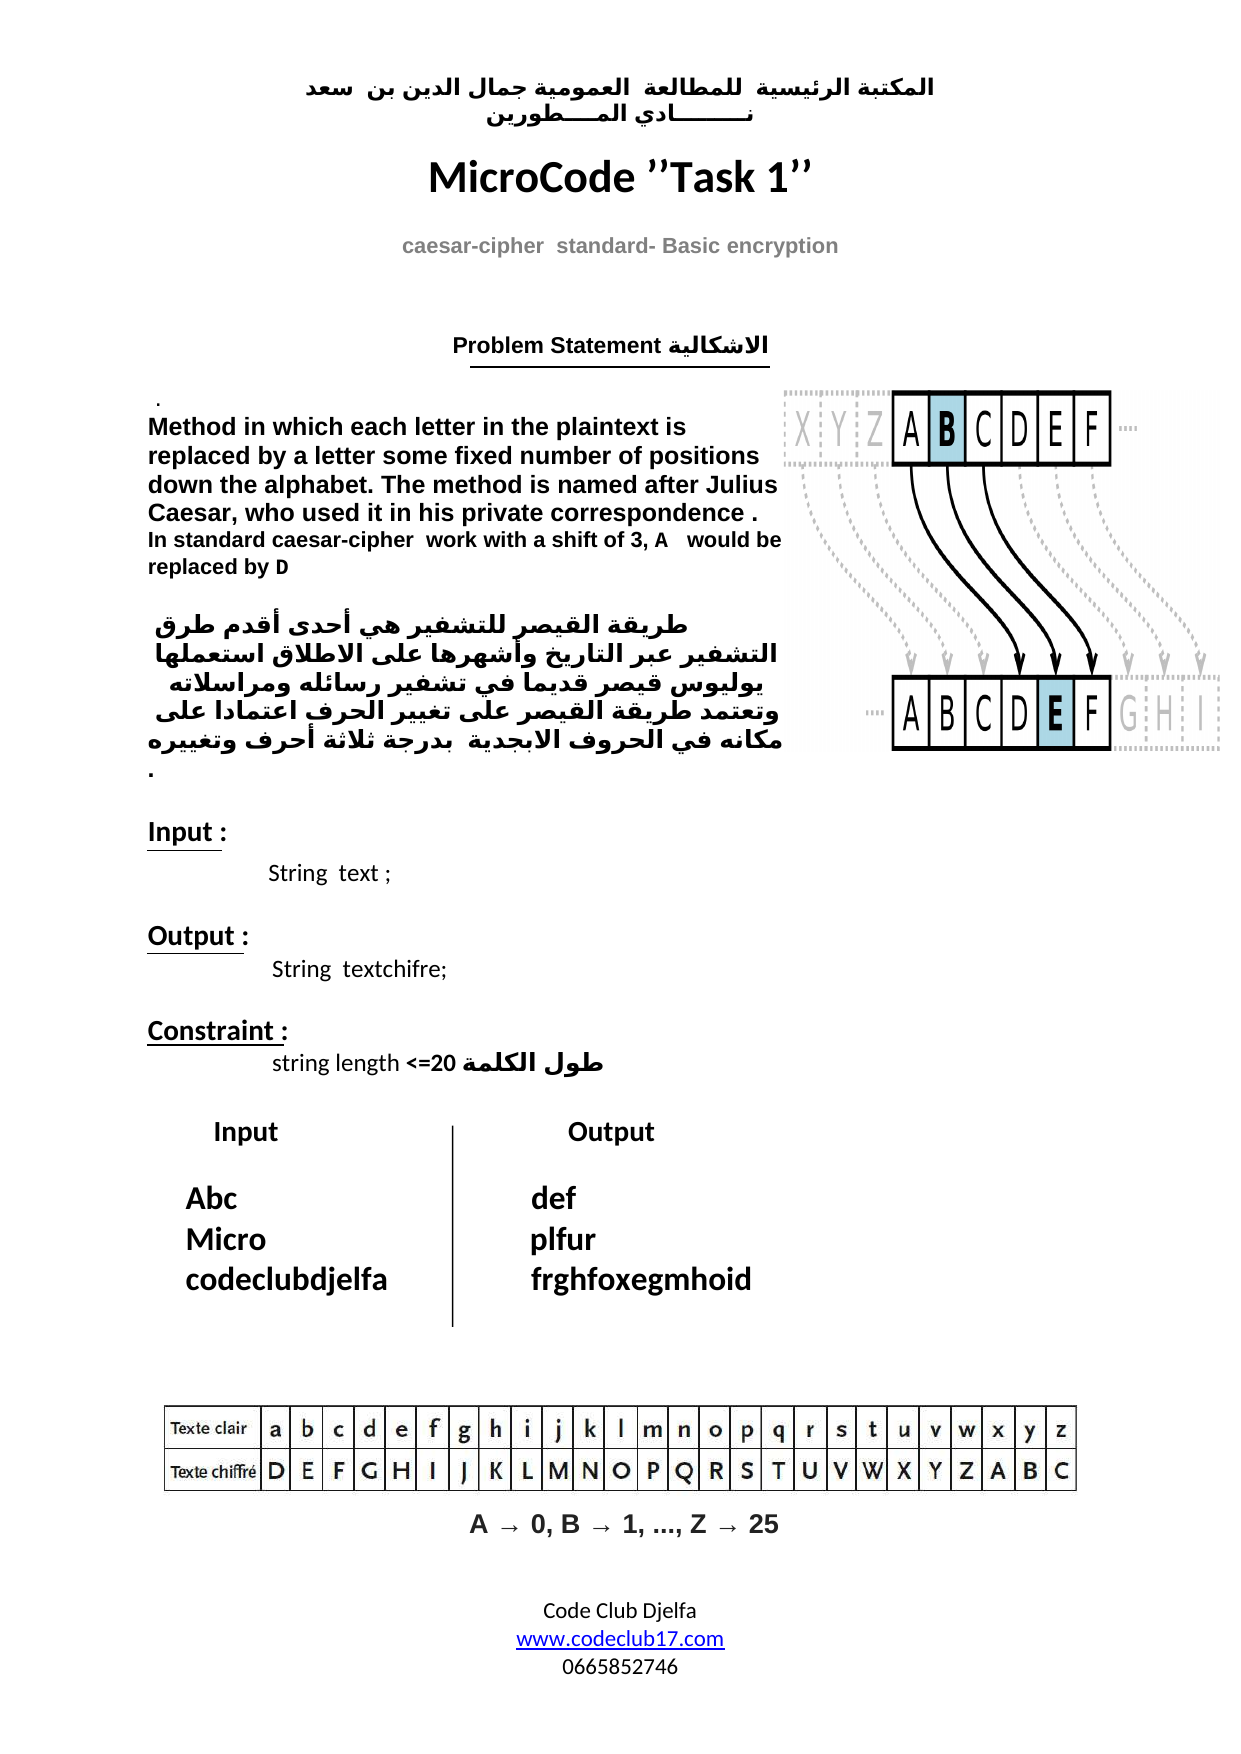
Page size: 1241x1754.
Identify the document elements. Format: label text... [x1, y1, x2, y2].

text string length <=20 طول الكلمة [148, 1047, 1093, 1078]
text String text ; [148, 849, 1093, 889]
text caesar-cipher standard- Basic encryption [148, 233, 1093, 258]
text Input : [148, 813, 583, 849]
text طريقة القيصر للتشفير هي أحدى أقدم طرق التشفير عبر التاريخ وأشهرها على الاطلاق استعملها يوليوس قيصر قديما في تشفير رسائله ومراسلاته وتعتمد طريقة القيصر على تغيير الحرف اعتمادا على مكانه في الحروف الابجدية بدرجة ثلاثة أحرف وتغييره . [148, 610, 1093, 782]
text Abc [148, 1177, 451, 1218]
text String textchifre; [148, 953, 1093, 983]
text Constraint : [148, 1012, 1093, 1047]
text Output : [148, 917, 1093, 953]
text codeclubdjelfa [148, 1258, 451, 1299]
text def [454, 1177, 1093, 1218]
text Input Output [148, 1113, 1152, 1149]
text plfur [454, 1218, 1093, 1258]
text Method in which each letter in the plaintext is replaced by a letter some fixed number of positions down the alphabet. The method is named after Julius Caesar, who used it in his private correspondence . In standard caesar-cipher work with a shift of 3, A would be replaced by D [148, 412, 783, 581]
text . [148, 383, 1093, 412]
text Micro [148, 1218, 451, 1258]
text A → 0, B → 1, ..., Z → 25 [148, 1508, 1093, 1539]
text Problem Statement الاشكالية [148, 332, 1093, 359]
text MicroCode ’’Task 1’’ [148, 148, 1093, 203]
text frghfoxegmhoid [454, 1258, 1093, 1299]
